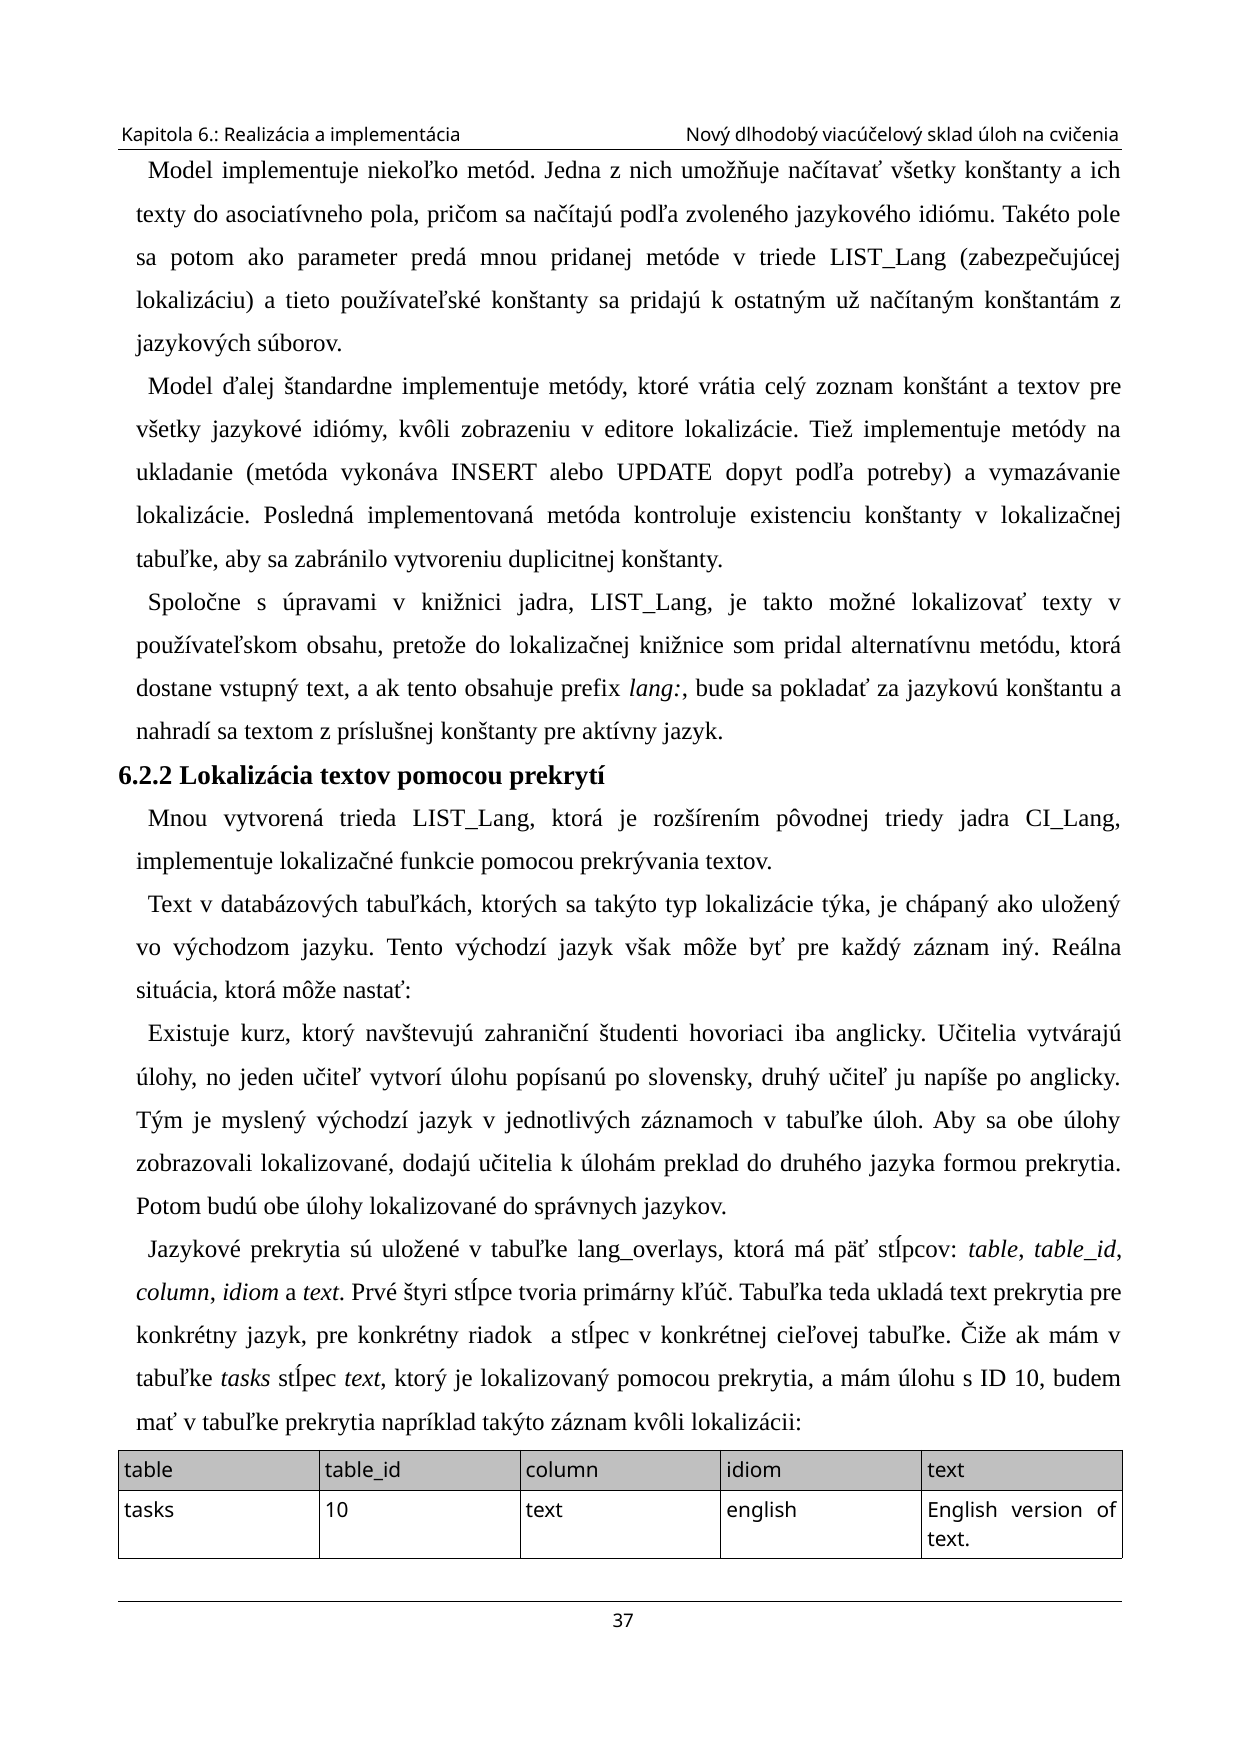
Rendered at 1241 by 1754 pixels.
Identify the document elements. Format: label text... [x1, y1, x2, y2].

table_header table [119, 1451, 319, 1490]
text Model implementuje niekoľko metód. Jedna z nich umožňuje načítavať všetky konštanty a ich texty do asociatívneho pola, pričom sa načítajú podľa zvoleného jazykového idiómu. Takéto pole sa potom ako parameter predá mnou pridanej metóde v triede LIST_Lang (zabezpečujúcej lokalizáciu) a tieto používateľské konštanty sa pridajú k ostatným už načítaným konštantám z jazykových súborov. [136, 156, 1122, 357]
subtitle Lokalizácia textov pomocou prekrytí [118, 759, 1122, 790]
table_cell English version of text. [922, 1491, 1122, 1558]
text Text v databázových tabuľkách, ktorých sa takýto typ lokalizácie týka, je chápaný ako uložený vo východzom jazyku. Tento východzí jazyk však môže byť pre každý záznam iný. Reálna situácia, ktorá môže nastať: [136, 889, 1122, 1004]
table_cell tasks [119, 1491, 319, 1558]
text Jazykové prekrytia sú uložené v tabuľke lang_overlays, ktorá má päť stĺpcov: table, table_id, column, idiom a text. Prvé štyri stĺpce tvoria primárny kľúč. Tabuľka teda ukladá text prekrytia pre konkrétny jazyk, pre konkrétny riadok a stĺpec v konkrétnej cieľovej tabuľke. Čiže ak mám v tabuľke tasks stĺpec text, ktorý je lokalizovaný pomocou prekrytia, a mám úlohu s ID 10, budem mať v tabuľke prekrytia napríklad takýto záznam kvôli lokalizácii: [136, 1234, 1122, 1435]
table_cell english [721, 1491, 921, 1558]
table_header table_id [320, 1451, 520, 1490]
text Spoločne s úpravami v knižnici jadra, LIST_Lang, je takto možné lokalizovať texty v používateľskom obsahu, pretože do lokalizačnej knižnice som pridal alternatívnu metódu, ktorá dostane vstupný text, a ak tento obsahuje prefix lang:, bude sa pokladať za jazykovú konštantu a nahradí sa textom z príslušnej konštanty pre aktívny jazyk. [136, 587, 1122, 745]
text Model ďalej štandardne implementuje metódy, ktoré vrátia celý zoznam konštánt a textov pre všetky jazykové idiómy, kvôli zobrazeniu v editore lokalizácie. Tiež implementuje metódy na ukladanie (metóda vykonáva INSERT alebo UPDATE dopyt podľa potreby) a vymazávanie lokalizácie. Posledná implementovaná metóda kontroluje existenciu konštanty v lokalizačnej tabuľke, aby sa zabránilo vytvoreniu duplicitnej konštanty. [136, 371, 1122, 572]
table_header idiom [721, 1451, 921, 1490]
text Existuje kurz, ktorý navštevujú zahraniční študenti hovoriaci iba anglicky. Učitelia vytvárajú úlohy, no jeden učiteľ vytvorí úlohu popísanú po slovensky, druhý učiteľ ju napíše po anglicky. Tým je myslený východzí jazyk v jednotlivých záznamoch v tabuľke úloh. Aby sa obe úlohy zobrazovali lokalizované, dodajú učitelia k úlohám preklad do druhého jazyka formou prekrytia. Potom budú obe úlohy lokalizované do správnych jazykov. [136, 1018, 1122, 1220]
table_header column [521, 1451, 720, 1490]
text Mnou vytvorená trieda LIST_Lang, ktorá je rozšírením pôvodnej triedy jadra CI_Lang, implementuje lokalizačné funkcie pomocou prekrývania textov. [136, 803, 1122, 875]
table_header text [922, 1451, 1122, 1490]
table_cell text [521, 1491, 720, 1558]
table_cell 10 [320, 1491, 520, 1558]
